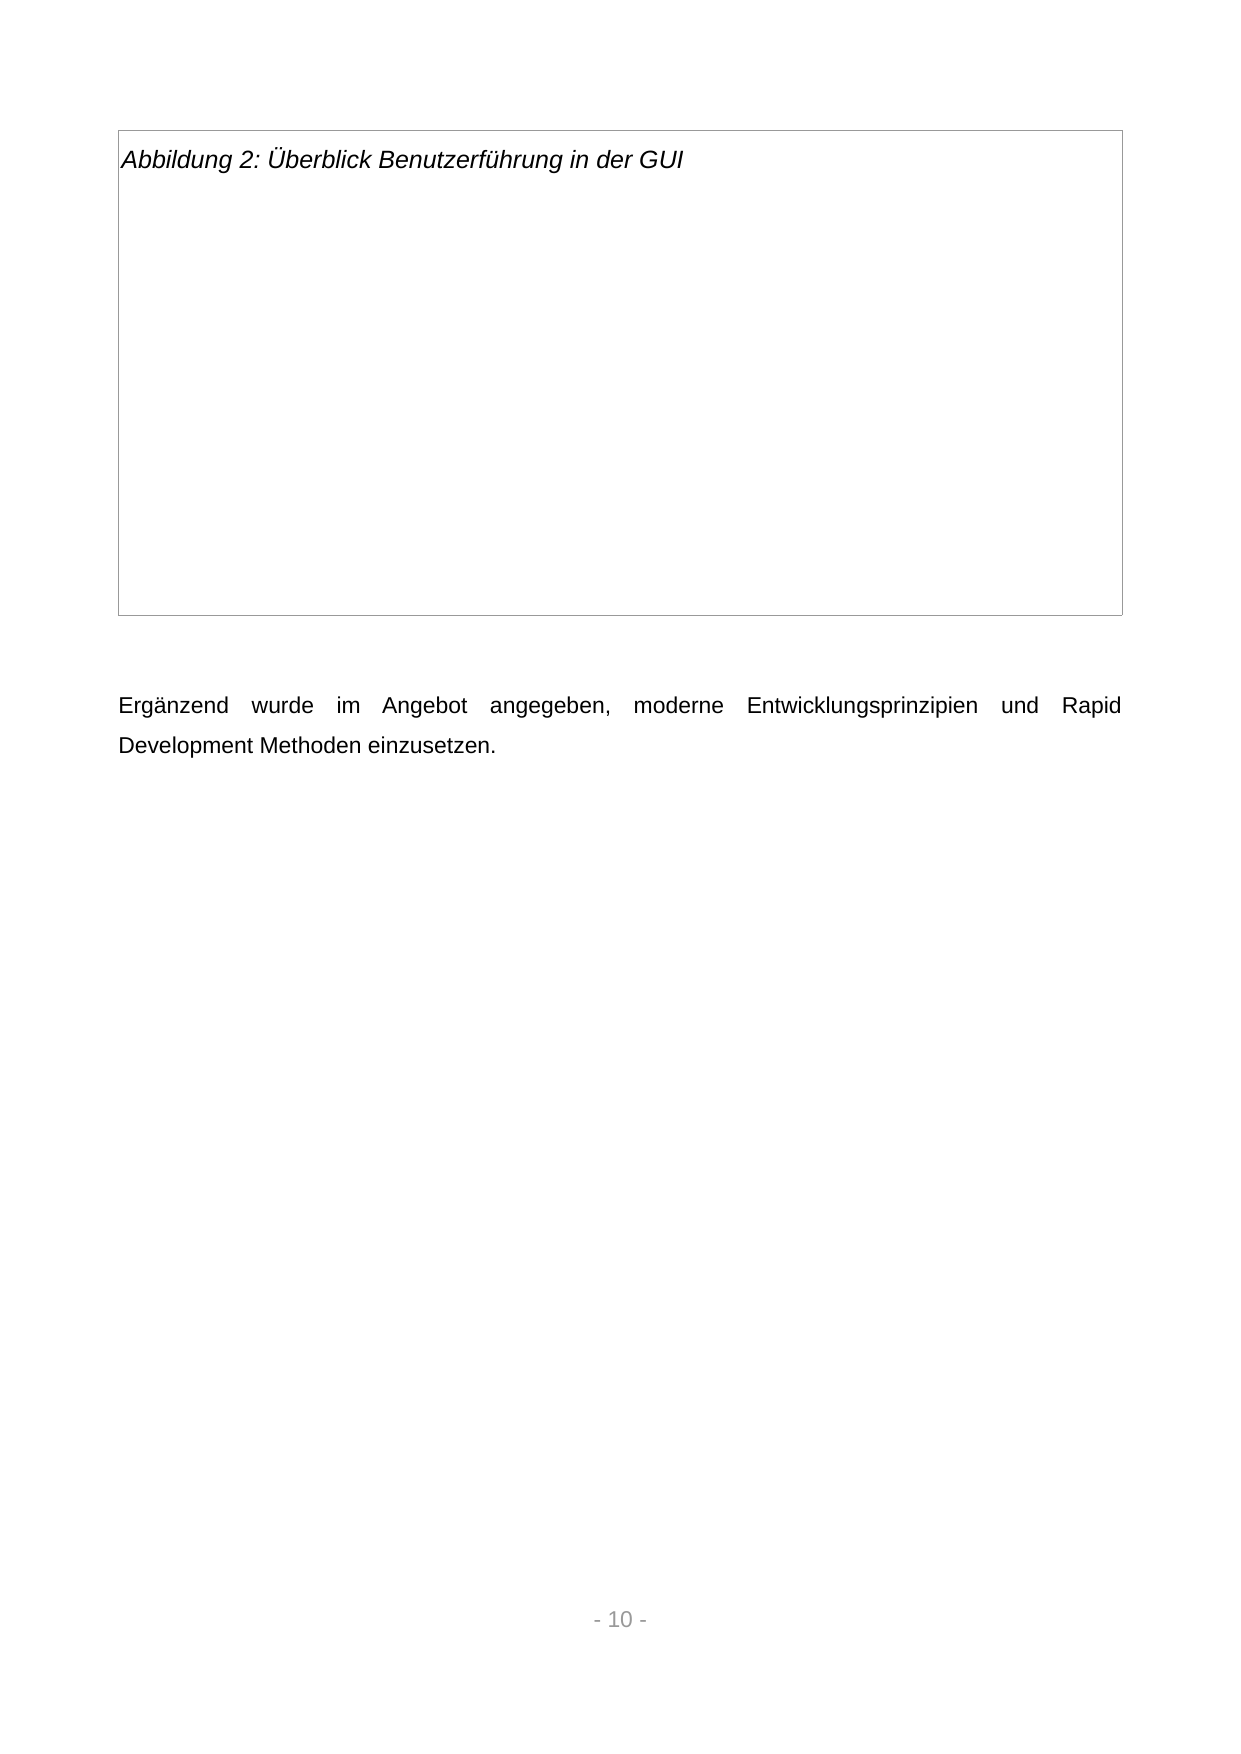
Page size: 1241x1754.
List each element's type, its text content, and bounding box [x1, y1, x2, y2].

text Ergänzend wurde im Angebot angegeben, moderne Entwicklungsprinzipien und Rapid Development Methoden einzusetzen. [118, 692, 1122, 758]
text Abbildung 2: Überblick Benutzerführung in der GUI [121, 145, 1119, 174]
